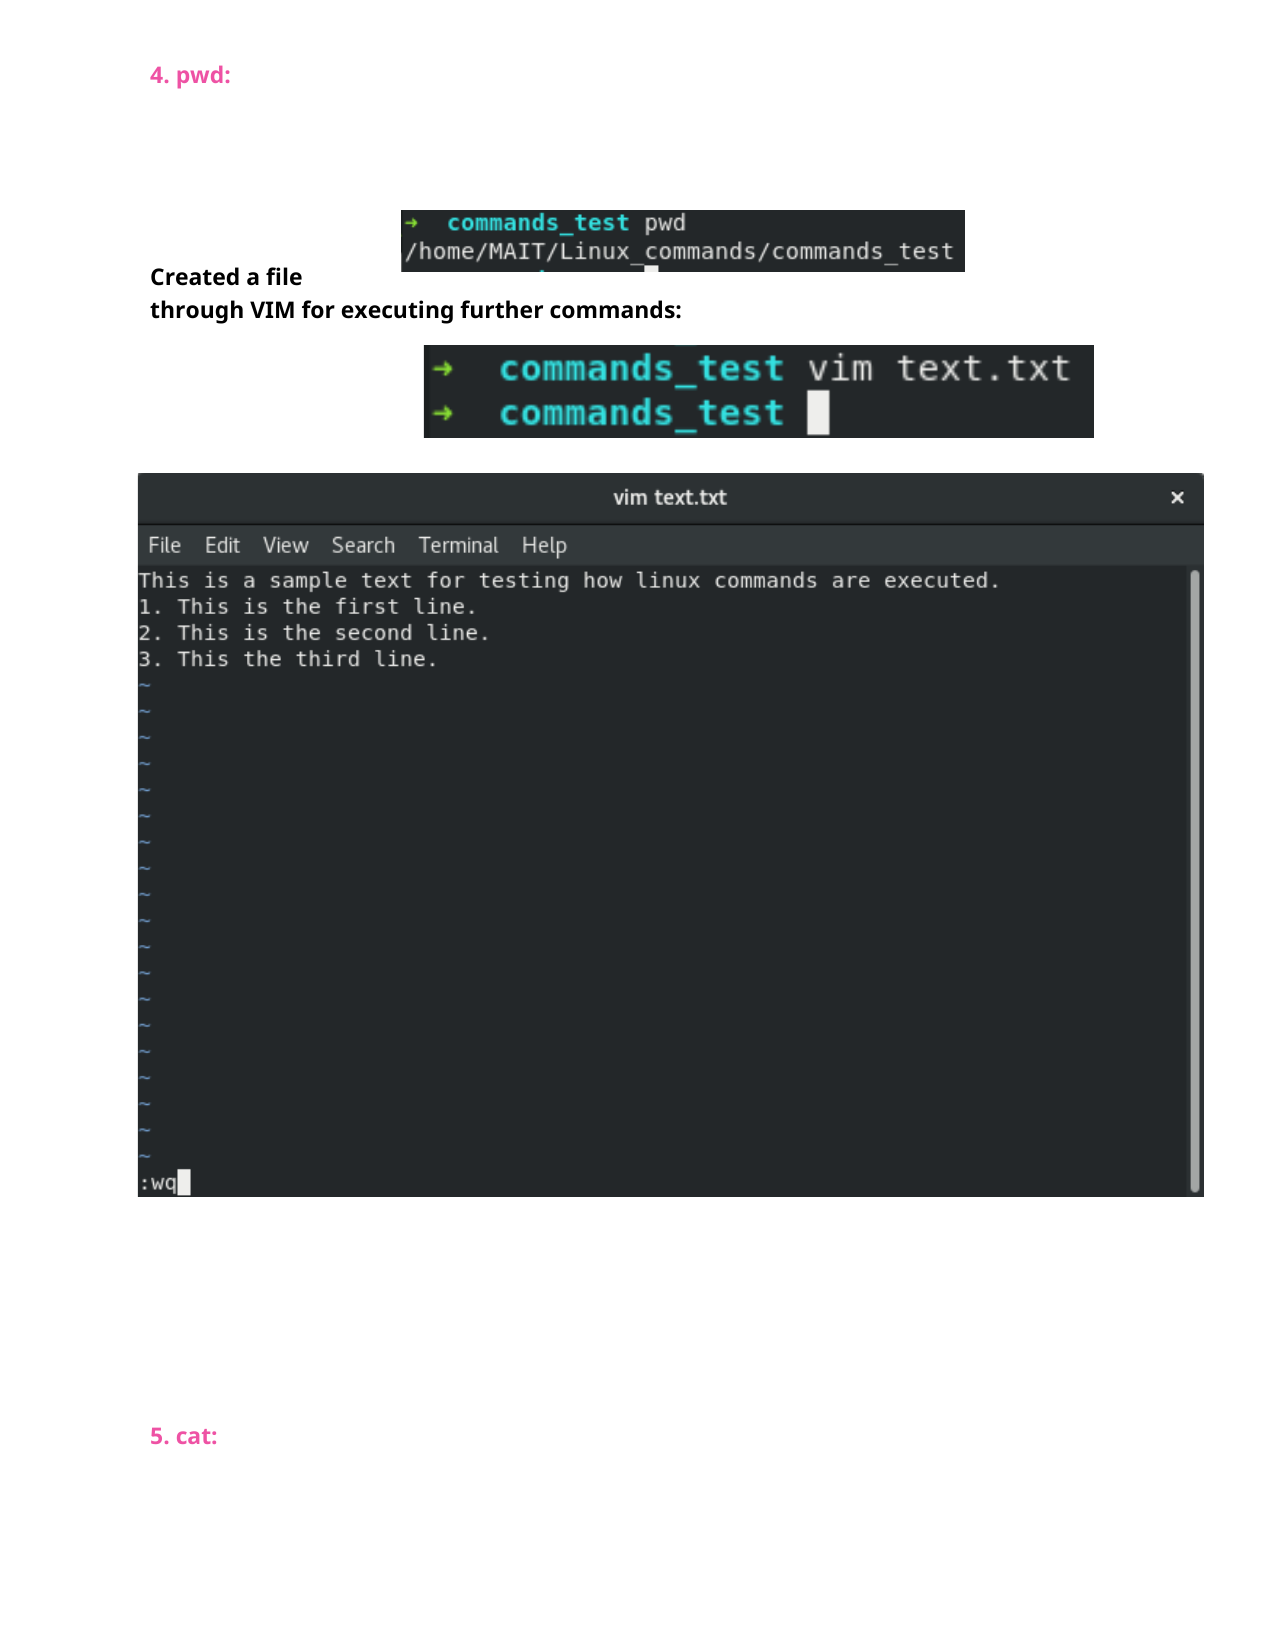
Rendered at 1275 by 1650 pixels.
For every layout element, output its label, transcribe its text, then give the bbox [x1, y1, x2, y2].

picture [401, 210, 965, 272]
picture [137, 473, 1204, 1197]
text 5. cat: [150, 1420, 1216, 1451]
text Created a file through VIM for executing further commands: [150, 261, 1216, 326]
picture [423, 345, 1094, 438]
text 4. pwd: [150, 59, 1216, 90]
